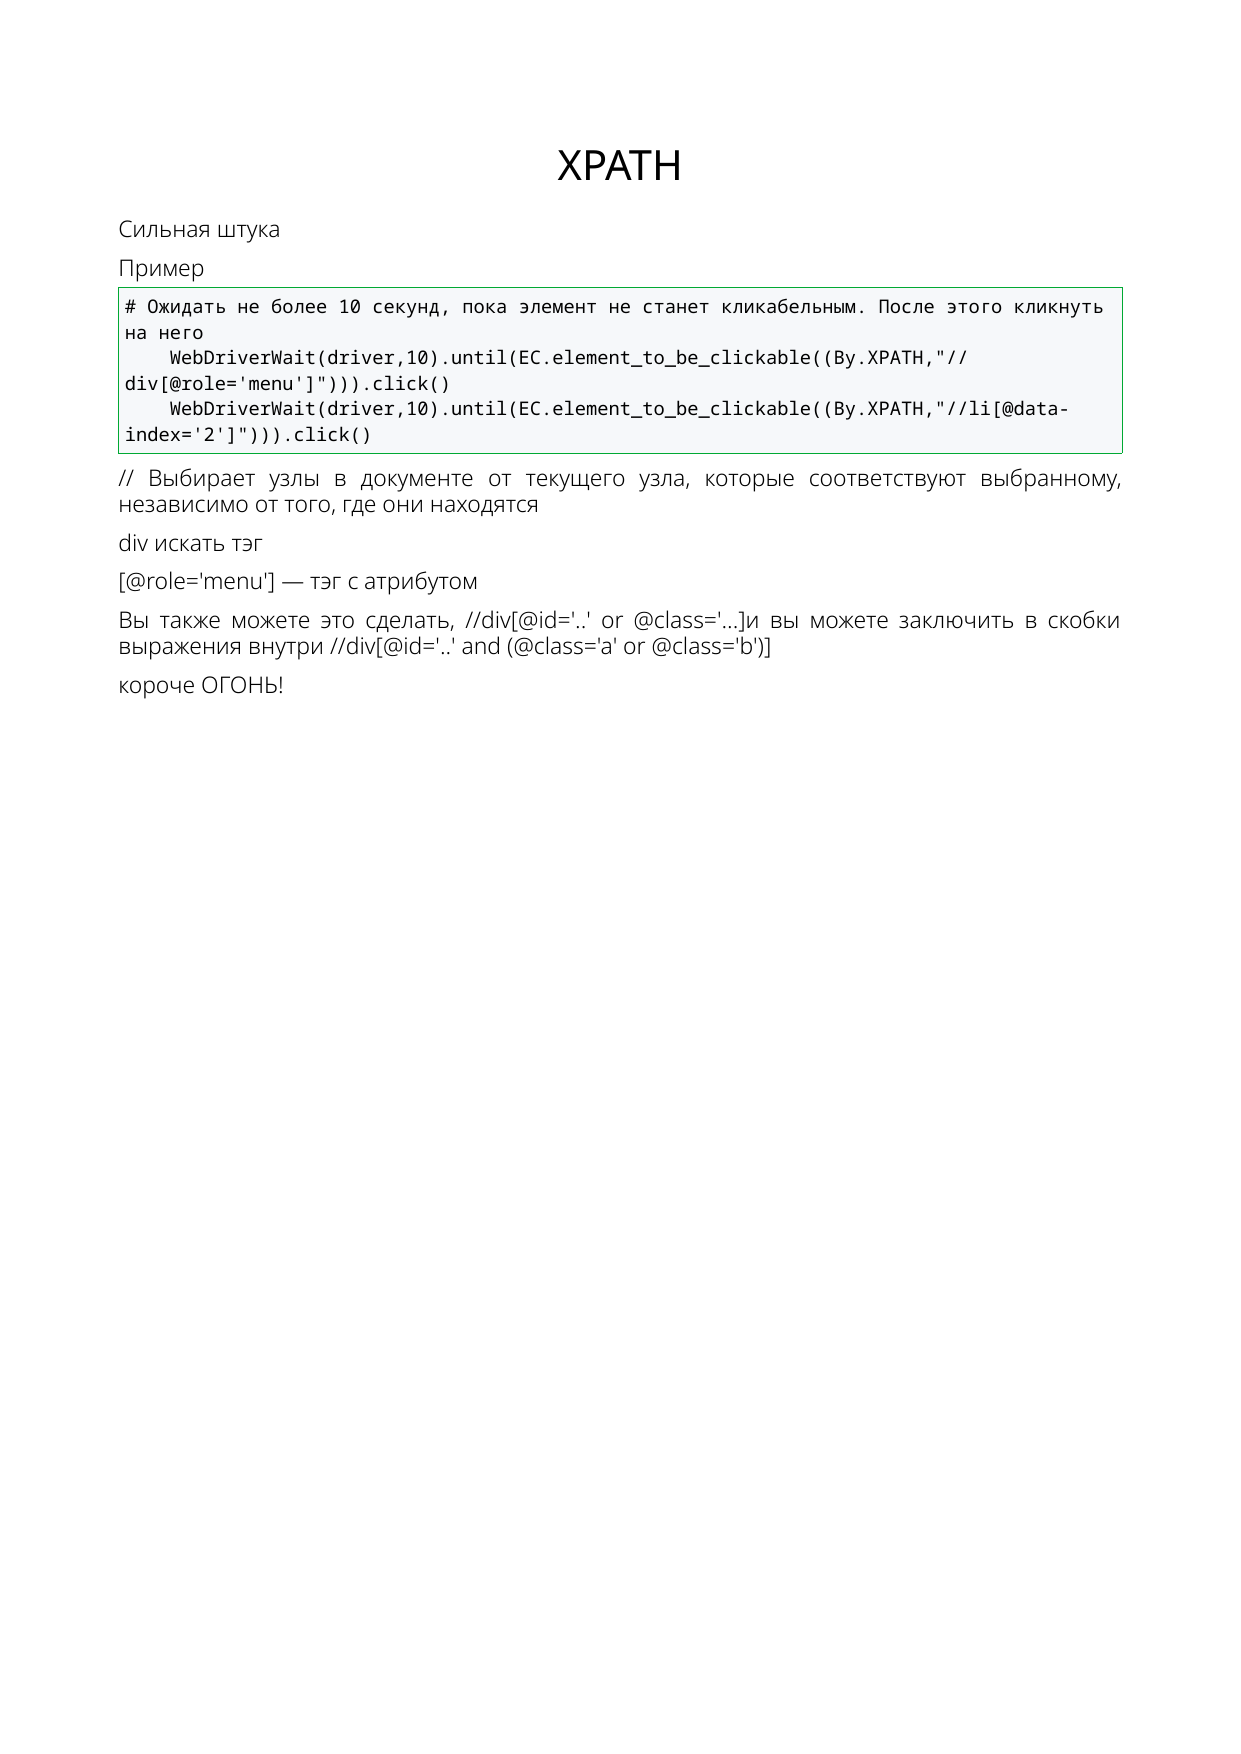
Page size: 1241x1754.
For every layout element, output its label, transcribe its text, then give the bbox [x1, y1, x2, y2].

subtitle XPATH [118, 136, 1122, 193]
text Вы также можете это сделать, //div[@id='..' or @class='...]и вы можете заключить в скобки выражения внутри //div[@id='..' and (@class='a' or @class='b')] [118, 607, 1122, 660]
text div искать тэг [118, 530, 1122, 557]
text // Выбирает узлы в документе от текущего узла, которые соответствуют выбранному, независимо от того, где они находятся [118, 465, 1122, 518]
text WebDriverWait(driver,10).until(EC.element_to_be_clickable((By.XPATH,"//div[@role='menu']"))).click() [119, 338, 1122, 389]
text WebDriverWait(driver,10).until(EC.element_to_be_clickable((By.XPATH,"//li[@data-index='2']"))).click() [119, 389, 1122, 453]
text Пример [118, 255, 1122, 281]
text Сильная штука [118, 216, 1122, 243]
text # Ожидать не более 10 секунд, пока элемент не станет кликабельным. После этого кликнуть на него [119, 288, 1122, 338]
text короче ОГОНЬ! [118, 672, 1122, 698]
text [@role='menu'] — тэг с атрибутом [118, 568, 1122, 595]
